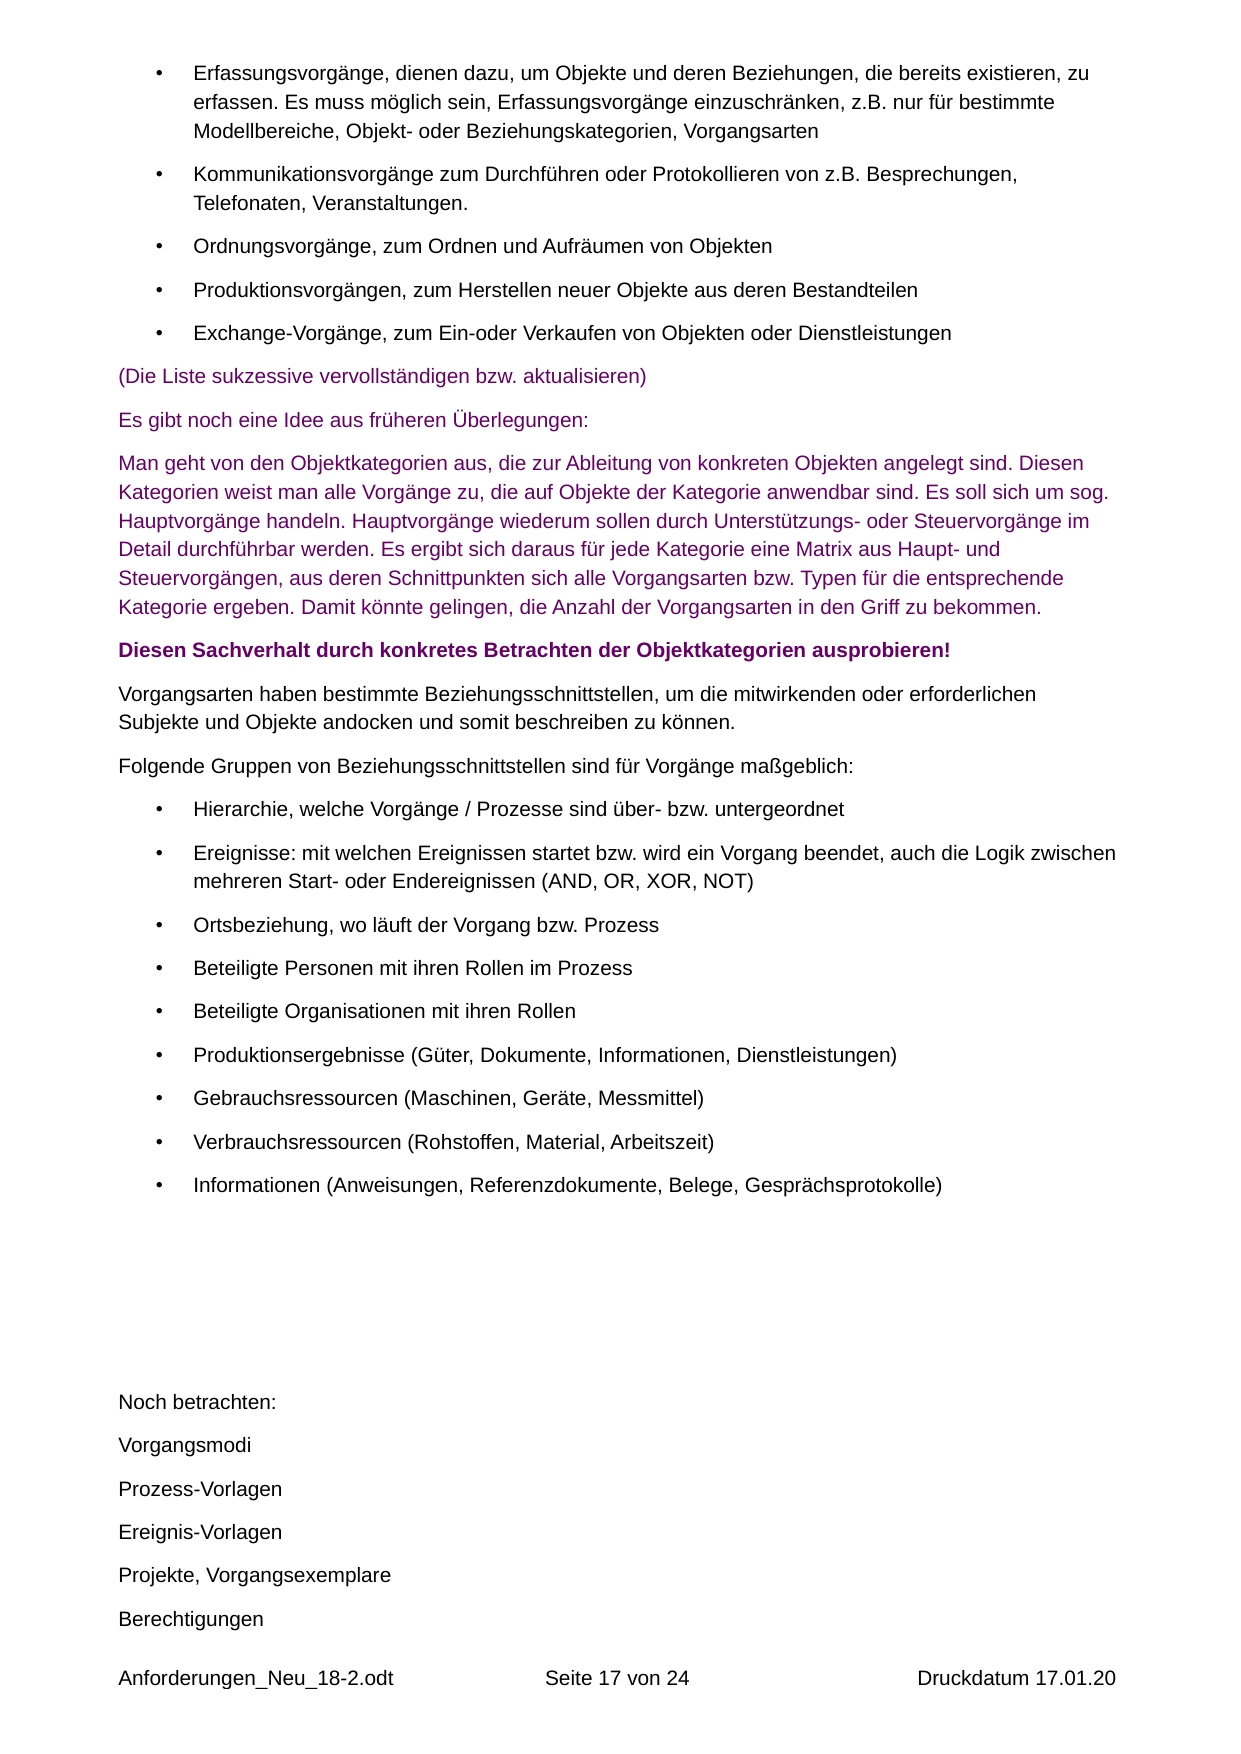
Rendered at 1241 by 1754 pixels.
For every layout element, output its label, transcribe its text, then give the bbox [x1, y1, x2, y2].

text Projekte, Vorgangsexemplare [118, 1563, 1122, 1587]
text Vorgangsmodi [118, 1433, 1122, 1457]
list Produktionsvorgängen, zum Herstellen neuer Objekte aus deren Bestandteilen [156, 277, 1122, 302]
list Erfassungsvorgänge, dienen dazu, um Objekte und deren Beziehungen, die bereits existieren, zu erfassen. Es muss möglich sein, Erfassungsvorgänge einzuschränken, z.B. nur für bestimmte Modellbereiche, Objekt- oder Beziehungskategorien, Vorgangsarten [156, 61, 1122, 142]
text Ereignis-Vorlagen [118, 1520, 1122, 1544]
text Noch betrachten: [118, 1390, 1122, 1414]
list Verbrauchsressourcen (Rohstoffen, Material, Arbeitszeit) [156, 1130, 1122, 1154]
list Gebrauchsressourcen (Maschinen, Geräte, Messmittel) [156, 1086, 1122, 1110]
list Beteiligte Personen mit ihren Rollen im Prozess [156, 956, 1122, 980]
list Kommunikationsvorgänge zum Durchführen oder Protokollieren von z.B. Besprechungen, Telefonaten, Veranstaltungen. [156, 162, 1122, 215]
text Es gibt noch eine Idee aus früheren Überlegungen: [118, 408, 1122, 432]
text Diesen Sachverhalt durch konkretes Betrachten der Objektkategorien ausprobieren! [118, 638, 1122, 662]
list Informationen (Anweisungen, Referenzdokumente, Belege, Gesprächsprotokolle) [156, 1173, 1122, 1197]
list Exchange-Vorgänge, zum Ein-oder Verkaufen von Objekten oder Dienstleistungen [156, 321, 1122, 345]
list Ereignisse: mit welchen Ereignissen startet bzw. wird ein Vorgang beendet, auch die Logik zwischen mehreren Start- oder Endereignissen (AND, OR, XOR, NOT) [156, 840, 1122, 893]
list Hierarchie, welche Vorgänge / Prozesse sind über- bzw. untergeordnet [156, 797, 1122, 821]
text Berechtigungen [118, 1607, 1122, 1631]
text Prozess-Vorlagen [118, 1477, 1122, 1501]
text Vorgangsarten haben bestimmte Beziehungsschnittstellen, um die mitwirkenden oder erforderlichen Subjekte und Objekte andocken und somit beschreiben zu können. [118, 681, 1122, 734]
text (Die Liste sukzessive vervollständigen bzw. aktualisieren) [118, 364, 1122, 388]
list Beteiligte Organisationen mit ihren Rollen [156, 999, 1122, 1023]
list Produktionsergebnisse (Güter, Dokumente, Informationen, Dienstleistungen) [156, 1043, 1122, 1067]
text Folgende Gruppen von Beziehungsschnittstellen sind für Vorgänge maßgeblich: [118, 753, 1122, 777]
list Ortsbeziehung, wo läuft der Vorgang bzw. Prozess [156, 912, 1122, 937]
list Ordnungsvorgänge, zum Ordnen und Aufräumen von Objekten [156, 234, 1122, 258]
text Man geht von den Objektkategorien aus, die zur Ableitung von konkreten Objekten angelegt sind. Diesen Kategorien weist man alle Vorgänge zu, die auf Objekte der Kategorie anwendbar sind. Es soll sich um sog. Hauptvorgänge handeln. Hauptvorgänge wiederum sollen durch Unterstützungs- oder Steuervorgänge im Detail durchführbar werden. Es ergibt sich daraus für jede Kategorie eine Matrix aus Haupt- und Steuervorgängen, aus deren Schnittpunkten sich alle Vorgangsarten bzw. Typen für die entsprechende Kategorie ergeben. Damit könnte gelingen, die Anzahl der Vorgangsarten in den Griff zu bekommen. [118, 451, 1122, 619]
